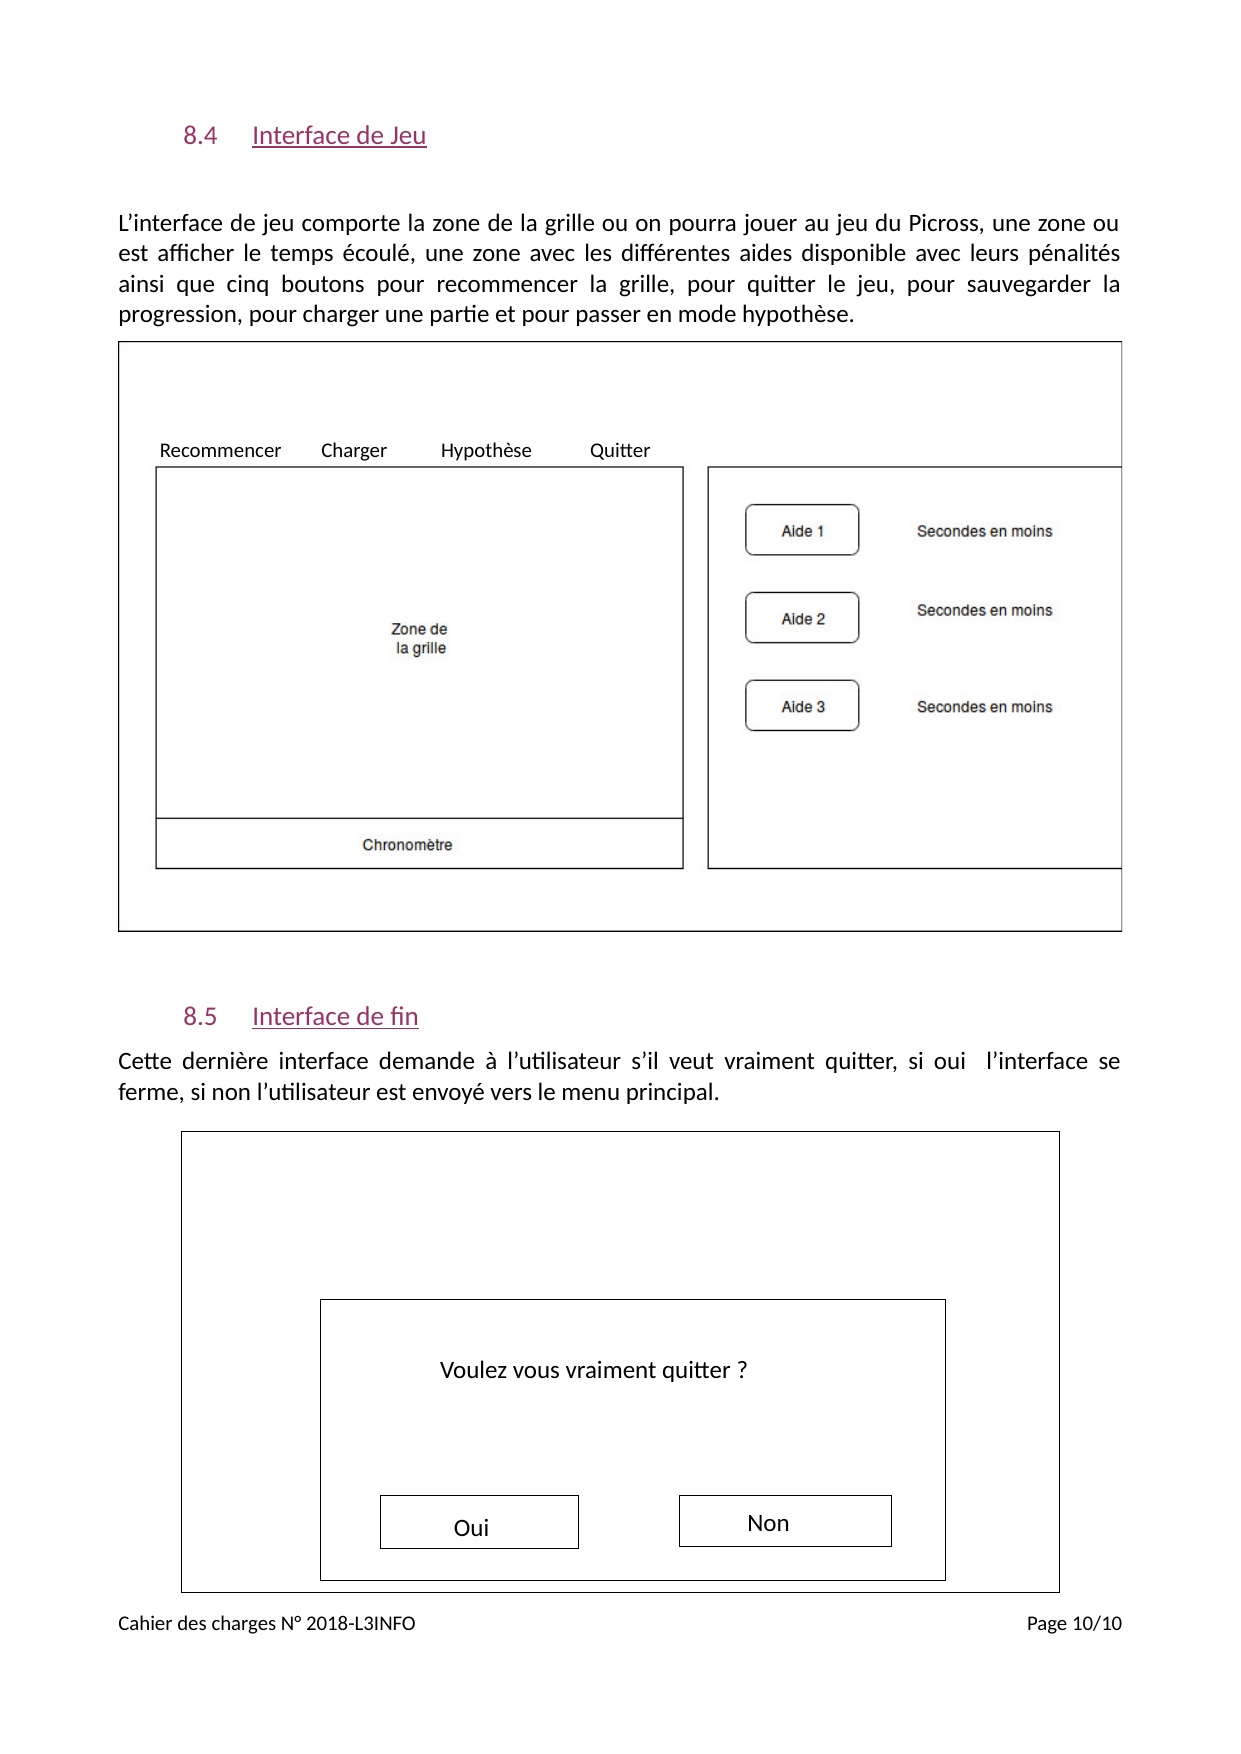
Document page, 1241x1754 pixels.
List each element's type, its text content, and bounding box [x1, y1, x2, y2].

subtitle Interface de fin [178, 999, 1122, 1033]
picture [118, 341, 1123, 932]
text L’interface de jeu comporte la zone de la grille ou on pourra jouer au jeu du Picross, une zone ou est afficher le temps écoulé, une zone avec les différentes aides disponible avec leurs pénalités ainsi que cinq boutons pour recommencer la grille, pour quitter le jeu, pour sauvegarder la progression, pour charger une partie et pour passer en mode hypothèse. [118, 207, 1122, 329]
subtitle Interface de Jeu [178, 118, 1122, 151]
text Cette dernière interface demande à l’utilisateur s’il veut vraiment quitter, si oui l’interface se ferme, si non l’utilisateur est envoyé vers le menu principal. [118, 1045, 1122, 1106]
